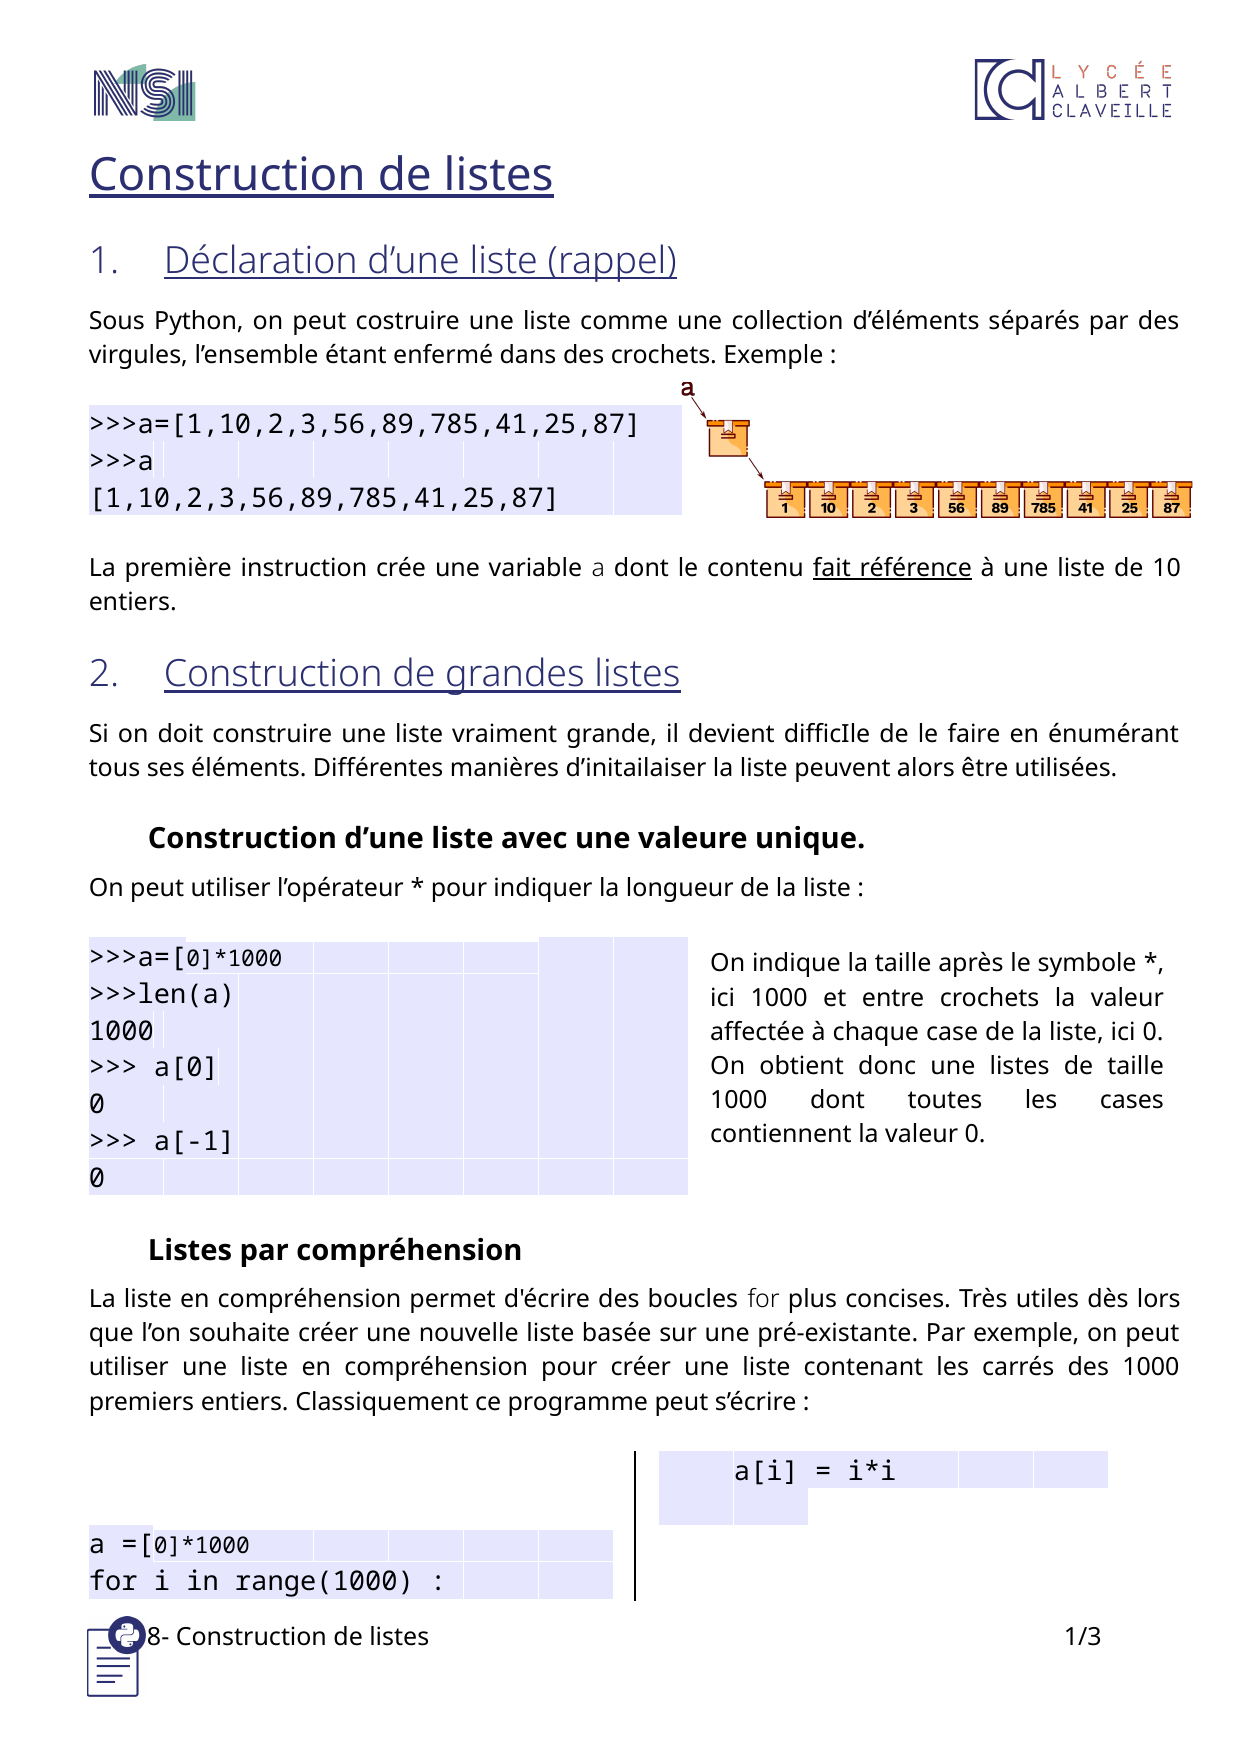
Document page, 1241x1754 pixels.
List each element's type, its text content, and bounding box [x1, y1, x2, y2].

text >>> a[0] [688, 1048, 1181, 1085]
text Sous Python, on peut costruire une liste comme une collection d’éléments séparés par des virgules, l’ensemble étant enfermé dans des crochets. Exemple : [88, 302, 1181, 370]
picture [681, 382, 1193, 518]
picture [94, 64, 196, 121]
text La première instruction crée une variable a dont le contenu fait référence à une liste de 10 entiers. [88, 549, 1181, 617]
picture [974, 59, 1172, 120]
text >>>a=[0]*1000 [186, 937, 539, 974]
text La liste en compréhension permet d'écrire des boucles for plus concises. Très utiles dès lors que l’on souhaite créer une nouvelle liste basée sur une pré-existante. Par exemple, on peut utiliser une liste en compréhension pour créer une liste contenant les carrés des 1000 premiers entiers. Classiquement ce programme peut s’écrire : [88, 1281, 1181, 1417]
text a =[0]*1000 [153, 1525, 611, 1562]
subtitle Construction de grandes listes [88, 647, 1181, 698]
subtitle Construction d’une liste avec une valeure unique. [148, 818, 1181, 857]
text 0 [88, 1158, 1181, 1195]
subtitle Déclaration d’une liste (rappel) [88, 233, 1181, 284]
text On peut utiliser l’opérateur * pour indiquer la longueur de la liste : [88, 869, 1181, 903]
text a[i] = i*i [808, 1451, 1181, 1525]
text >>> a[-1] [688, 1122, 1181, 1158]
text >>>len(a) [688, 974, 1181, 1011]
picture [87, 1616, 146, 1697]
text Si on doit construire une liste vraiment grande, il devient difficIle de le faire en énumérant tous ses éléments. Différentes manières d’initailaiser la liste peuvent alors être utilisées. [88, 716, 1181, 784]
text 0 [688, 1085, 1181, 1122]
subtitle Listes par compréhension [148, 1229, 1181, 1269]
text >>>a=[0]*1000 [688, 937, 1181, 974]
text 1000 [688, 1011, 1181, 1048]
subtitle Construction de listes [88, 142, 1181, 204]
